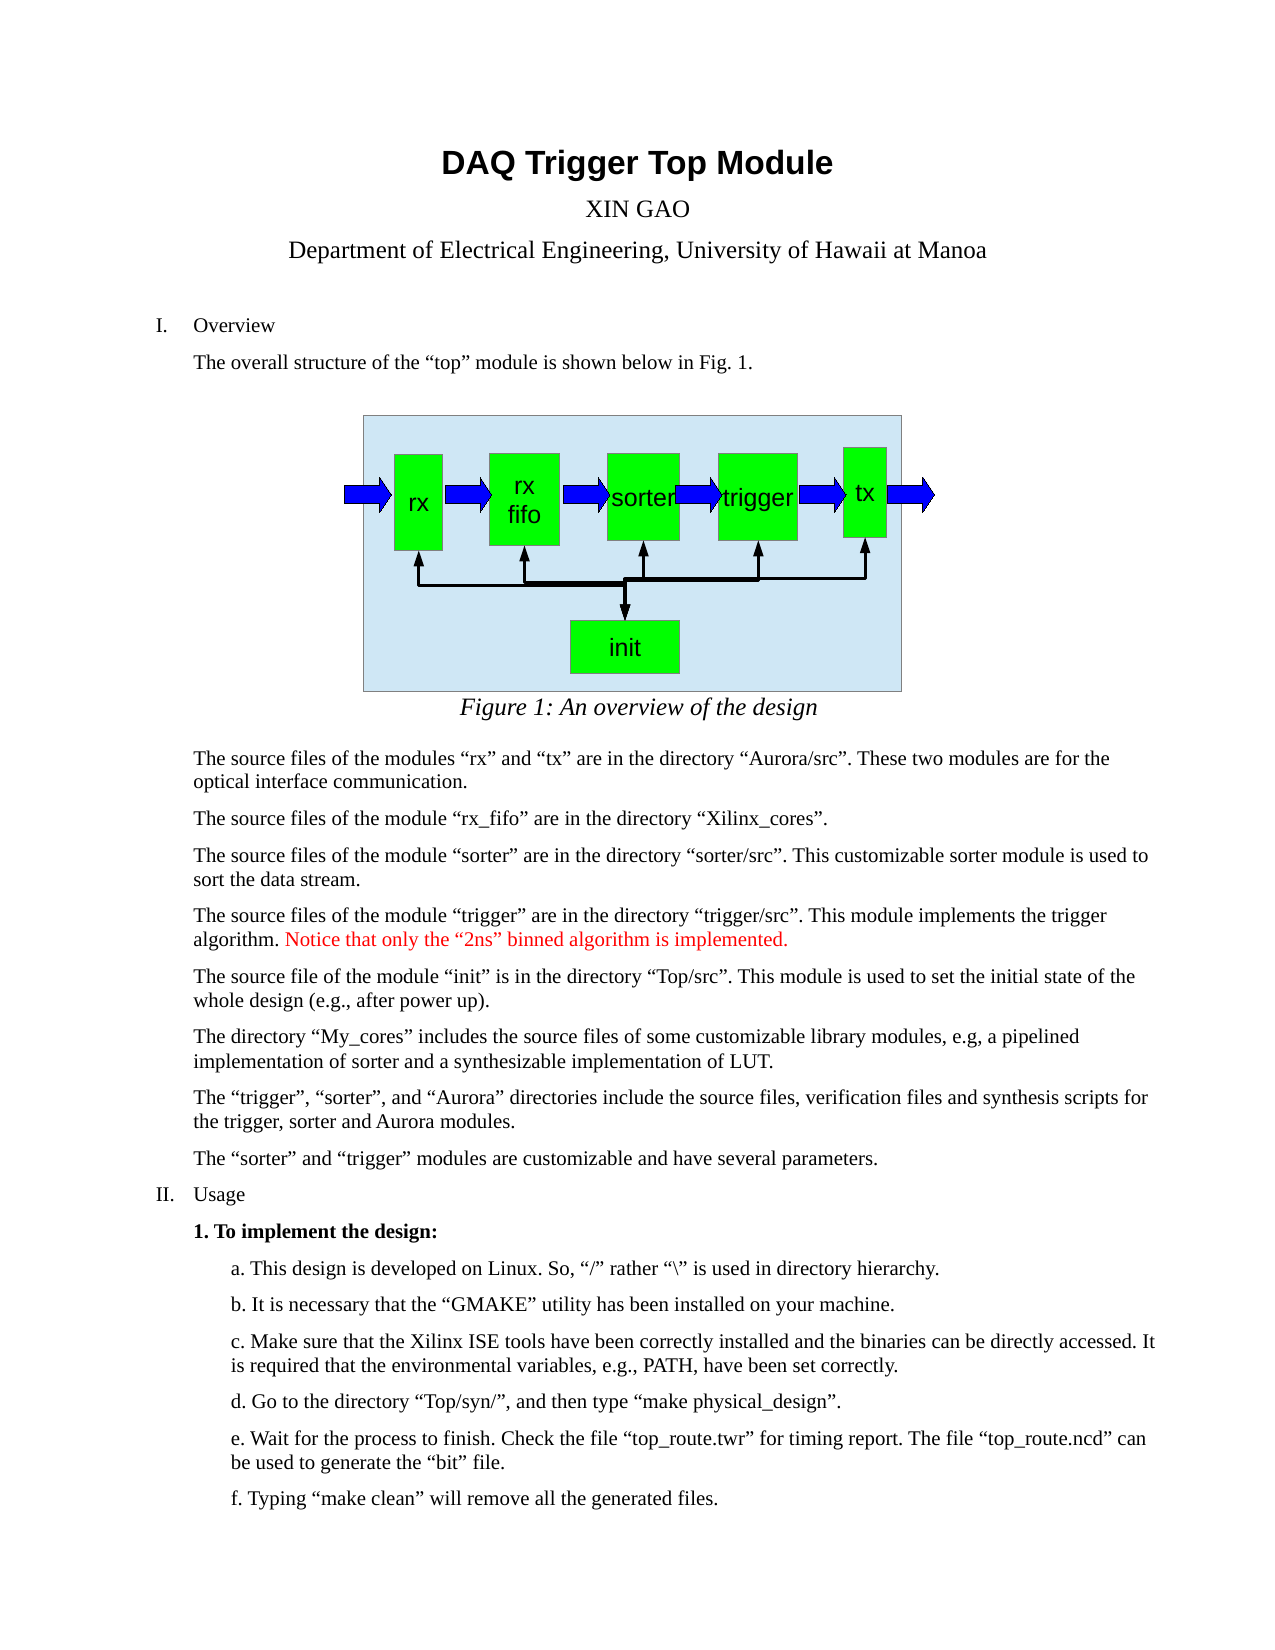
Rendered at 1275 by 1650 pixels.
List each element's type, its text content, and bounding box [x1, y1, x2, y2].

list The source files of the module “sorter” are in the directory “sorter/src”. This customizable sorter module is used to sort the data stream. [156, 843, 1157, 891]
list [345, 428, 363, 485]
list a. This design is developed on Linux. So, “/” rather “\” is used in directory hierarchy. [193, 1255, 1157, 1279]
list f. Typing “make clean” will remove all the generated files. [193, 1486, 1157, 1510]
subtitle DAQ Trigger Top Module [118, 143, 1157, 182]
list The overall structure of the “top” module is shown below in Fig. 1. [156, 350, 1157, 374]
text Department of Electrical Engineering, University of Hawaii at Manoa [118, 236, 1157, 264]
text XIN GAO [118, 194, 1157, 223]
list d. Go to the directory “Top/syn/”, and then type “make physical_design”. [193, 1389, 1157, 1413]
list Figure 1: An overview of the design [345, 496, 935, 721]
list The source files of the modules “rx” and “tx” are in the directory “Aurora/src”. These two modules are for the optical interface communication. [156, 386, 1157, 793]
list 1. To implement the design: [156, 1219, 1157, 1243]
list The source files of the module “rx_fifo” are in the directory “Xilinx_cores”. [156, 806, 1157, 830]
list [902, 428, 935, 493]
list The “sorter” and “trigger” modules are customizable and have several parameters. [156, 1146, 1157, 1170]
list Overview [156, 313, 1157, 337]
list e. Wait for the process to finish. Check the file “top_route.twr” for timing report. The file “top_route.ncd” can be used to generate the “bit” file. [193, 1426, 1157, 1474]
list The source file of the module “init” is in the directory “Top/src”. This module is used to set the initial state of the whole design (e.g., after power up). [156, 964, 1157, 1012]
list The “trigger”, “sorter”, and “Aurora” directories include the source files, verification files and synthesis scripts for the trigger, sorter and Aurora modules. [156, 1085, 1157, 1133]
list The directory “My_cores” includes the source files of some customizable library modules, e.g, a pipelined implementation of sorter and a synthesizable implementation of LUT. [156, 1024, 1157, 1073]
list The source files of the module “trigger” are in the directory “trigger/src”. This module implements the trigger algorithm. Notice that only the “2ns” binned algorithm is implemented. [156, 903, 1157, 951]
list Usage [156, 1182, 1157, 1206]
list c. Make sure that the Xilinx ISE tools have been correctly installed and the binaries can be directly accessed. It is required that the environmental variables, e.g., PATH, have been set correctly. [193, 1328, 1157, 1377]
list b. It is necessary that the “GMAKE” utility has been installed on your machine. [193, 1292, 1157, 1316]
